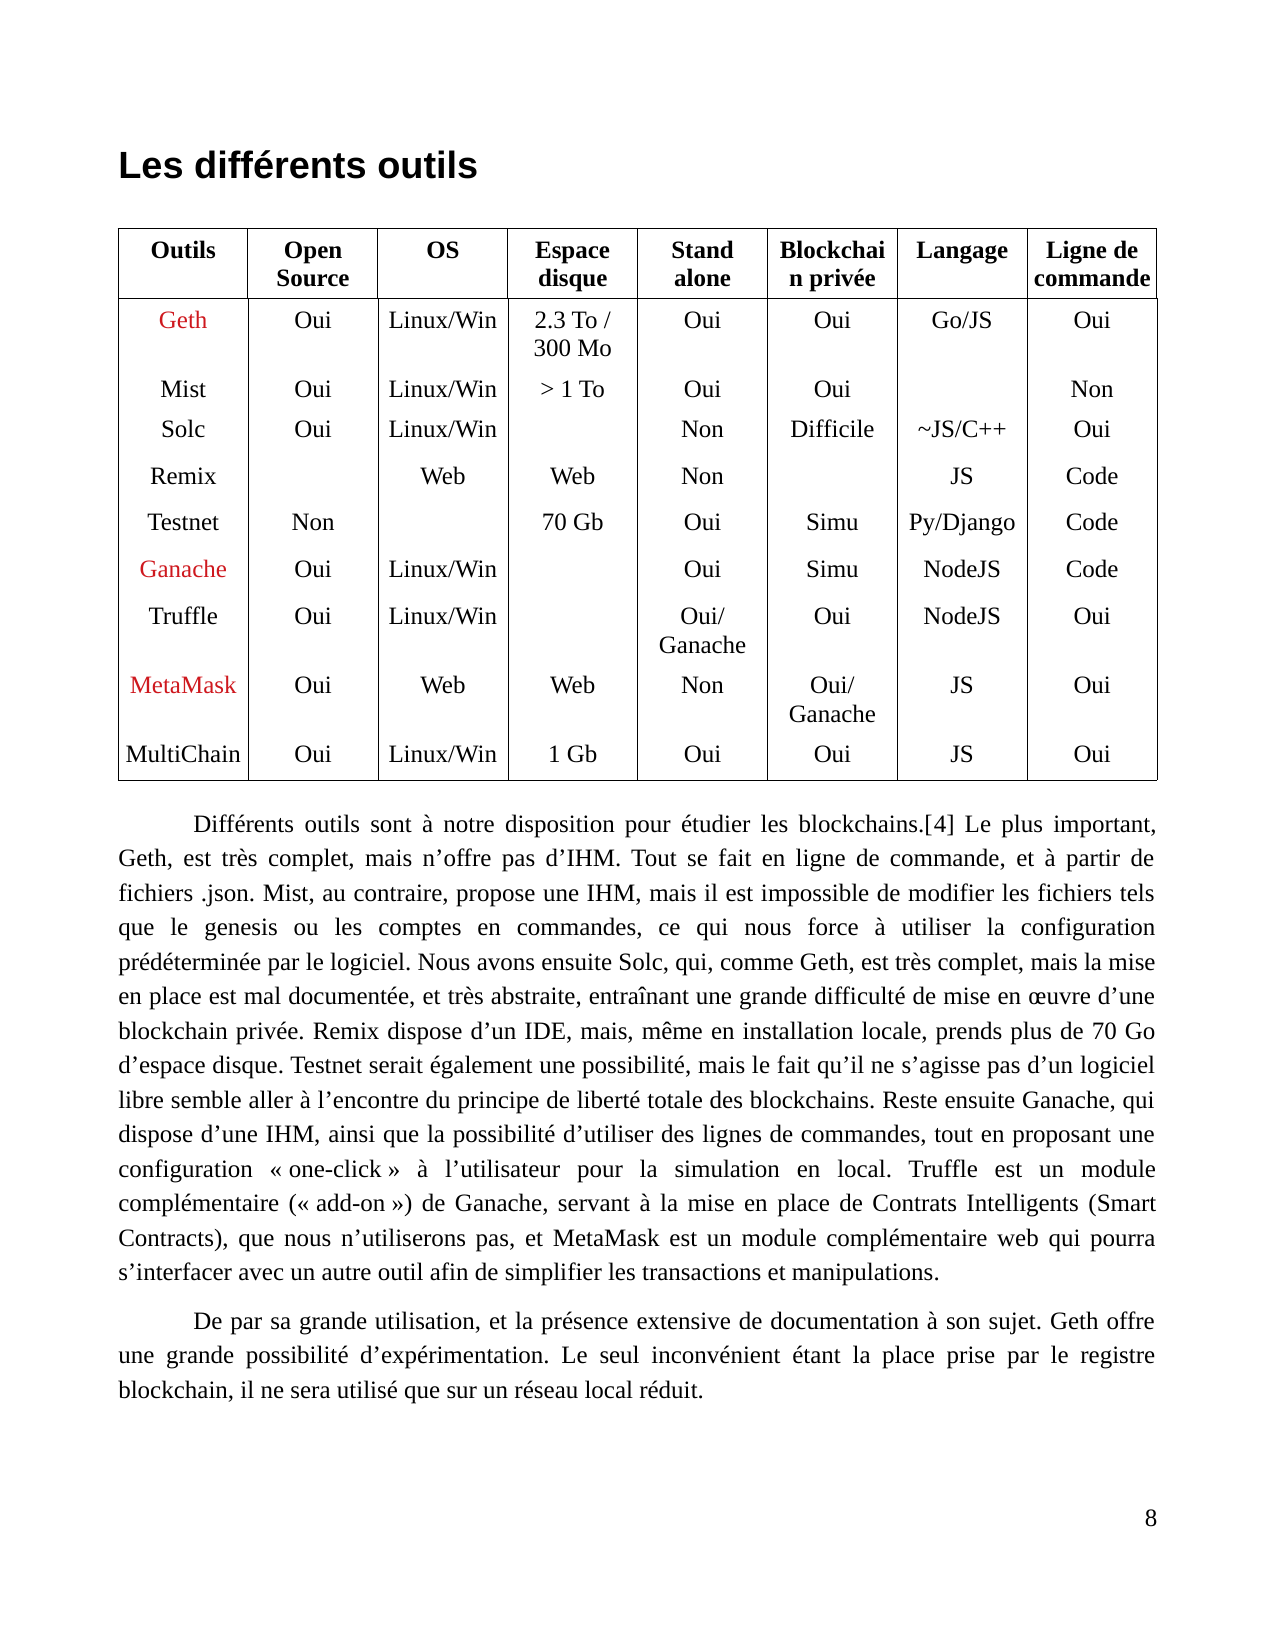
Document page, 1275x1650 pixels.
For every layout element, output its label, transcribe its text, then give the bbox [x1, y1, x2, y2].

table_cell [509, 595, 637, 664]
table_cell Oui [768, 595, 897, 664]
table_cell Simu [768, 502, 897, 548]
table_cell Code [1028, 455, 1157, 502]
table_cell Oui [249, 368, 378, 408]
table_cell Linux/Win [379, 549, 508, 595]
table_cell Web [379, 664, 508, 733]
table_header Outils [119, 229, 247, 298]
subtitle Les différents outils [118, 143, 1157, 187]
table_cell JS [898, 455, 1027, 502]
table_cell Non [638, 408, 767, 455]
table_header Ligne de commande [1028, 229, 1156, 298]
table_cell Oui [249, 664, 378, 733]
table_cell Non [638, 664, 767, 733]
table_cell Testnet [119, 502, 248, 548]
table_cell Oui [1028, 733, 1157, 780]
table_cell 2.3 To / 300 Mo [509, 299, 637, 368]
table_cell Geth [119, 299, 248, 368]
table_cell Oui [249, 549, 378, 595]
table_cell 1 Gb [509, 733, 637, 780]
table_cell MetaMask [119, 664, 248, 733]
table_cell Oui/Ganache [768, 664, 897, 733]
table_cell Oui [1028, 299, 1157, 368]
table_cell [768, 455, 897, 502]
table_cell Oui [249, 299, 378, 368]
table_cell Solc [119, 408, 248, 455]
table_header Langage [898, 229, 1027, 298]
table_cell Simu [768, 549, 897, 595]
table_cell Oui [249, 595, 378, 664]
text De par sa grande utilisation, et la présence extensive de documentation à son sujet. Geth offre une grande possibilité d’expérimentation. Le seul inconvénient étant la place prise par le registre blockchain, il ne sera utilisé que sur un réseau local réduit. [118, 1306, 1157, 1404]
table_cell Oui [638, 502, 767, 548]
table_cell Go/JS [898, 299, 1027, 368]
table_cell Oui [768, 368, 897, 408]
table_cell Linux/Win [379, 733, 508, 780]
table_cell Py/Django [898, 502, 1027, 548]
table_cell Code [1028, 549, 1157, 595]
table_cell NodeJS [898, 549, 1027, 595]
table_header Open Source [248, 229, 377, 298]
table_cell Oui [638, 299, 767, 368]
table_cell [509, 549, 637, 595]
table_cell Truffle [119, 595, 248, 664]
table_cell Oui/Ganache [638, 595, 767, 664]
table_cell Mist [119, 368, 248, 408]
table_cell [509, 408, 637, 455]
table_cell Oui [1028, 664, 1157, 733]
table_cell Oui [249, 733, 378, 780]
table_cell Oui [1028, 595, 1157, 664]
table_cell Oui [768, 299, 897, 368]
table_cell MultiChain [119, 733, 248, 780]
table_cell Oui [249, 408, 378, 455]
table_header Blockchain privée [768, 229, 897, 298]
table_cell Difficile [768, 408, 897, 455]
table_cell Remix [119, 455, 248, 502]
table_cell Linux/Win [379, 408, 508, 455]
table_header Espace disque [508, 229, 637, 298]
table_cell Oui [638, 368, 767, 408]
table_cell JS [898, 733, 1027, 780]
table_cell Non [249, 502, 378, 548]
table_cell NodeJS [898, 595, 1027, 664]
table_header OS [378, 229, 507, 298]
text Différents outils sont à notre disposition pour étudier les blockchains.[4] Le plus important, Geth, est très complet, mais n’offre pas d’IHM. Tout se fait en ligne de commande, et à partir de fichiers .json. Mist, au contraire, propose une IHM, mais il est impossible de modifier les fichiers tels que le genesis ou les comptes en commandes, ce qui nous force à utiliser la configuration prédéterminée par le logiciel. Nous avons ensuite Solc, qui, comme Geth, est très complet, mais la mise en place est mal documentée, et très abstraite, entraînant une grande difficulté de mise en œuvre d’une blockchain privée. Remix dispose d’un IDE, mais, même en installation locale, prends plus de 70 Go d’espace disque. Testnet serait également une possibilité, mais le fait qu’il ne s’agisse pas d’un logiciel libre semble aller à l’encontre du principe de liberté totale des blockchains. Reste ensuite Ganache, qui dispose d’une IHM, ainsi que la possibilité d’utiliser des lignes de commandes, tout en proposant une configuration « one-click » à l’utilisateur pour la simulation en local. Truffle est un module complémentaire (« add-on ») de Ganache, servant à la mise en place de Contrats Intelligents (Smart Contracts), que nous n’utiliserons pas, et MetaMask est un module complémentaire web qui pourra s’interfacer avec un autre outil afin de simplifier les transactions et manipulations. [118, 809, 1157, 1286]
table_cell Oui [768, 733, 897, 780]
table_cell Code [1028, 502, 1157, 548]
table_cell Web [509, 455, 637, 502]
table_cell [379, 502, 508, 548]
table_cell [898, 368, 1027, 408]
table_cell Oui [638, 733, 767, 780]
table_cell [249, 455, 378, 502]
table_cell Ganache [119, 549, 248, 595]
table_cell Linux/Win [379, 299, 508, 368]
table_cell Non [1028, 368, 1157, 408]
table_cell Web [379, 455, 508, 502]
table_cell JS [898, 664, 1027, 733]
table_header Stand alone [638, 229, 767, 298]
table_cell Non [638, 455, 767, 502]
table_cell 70 Gb [509, 502, 637, 548]
table_cell Oui [638, 549, 767, 595]
table_cell Web [509, 664, 637, 733]
table_cell ~JS/C++ [898, 408, 1027, 455]
table_cell Oui [1028, 408, 1157, 455]
table_cell Linux/Win [379, 368, 508, 408]
table_cell Linux/Win [379, 595, 508, 664]
table_cell > 1 To [509, 368, 637, 408]
